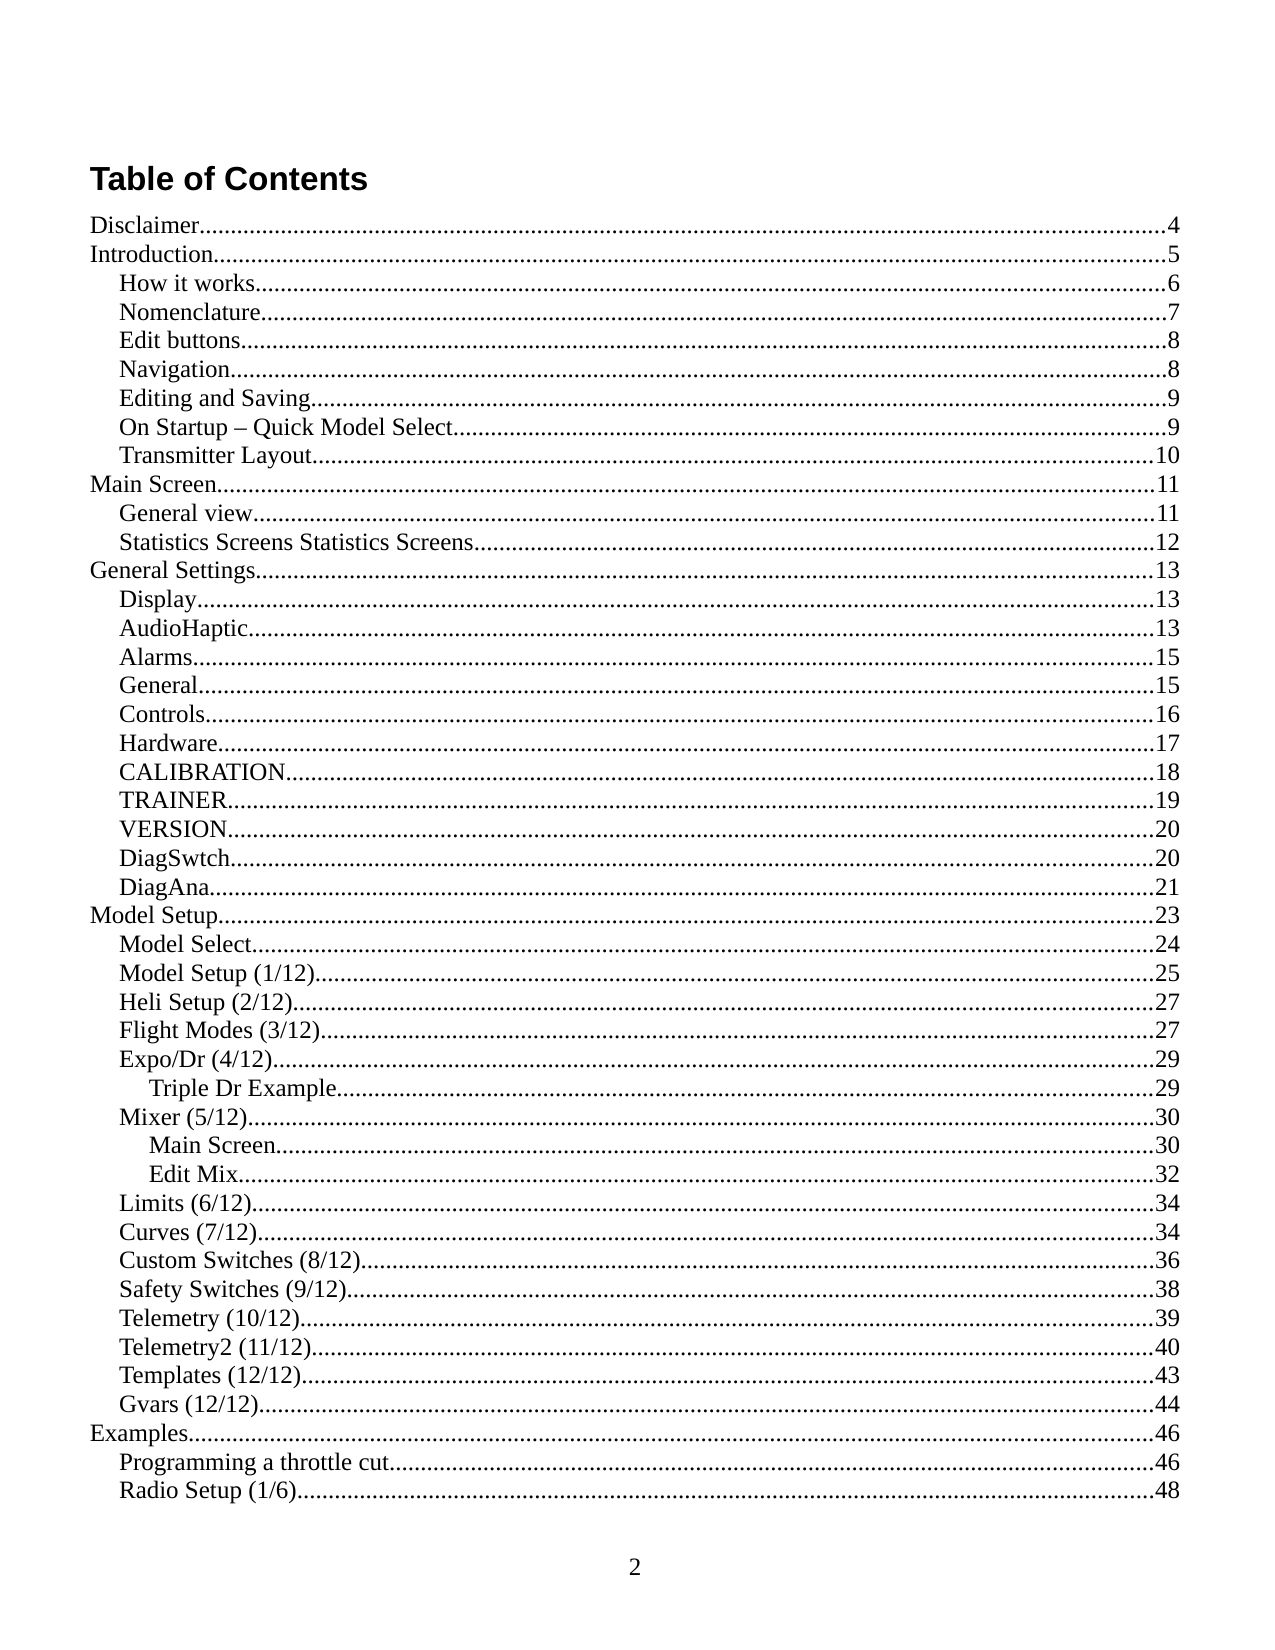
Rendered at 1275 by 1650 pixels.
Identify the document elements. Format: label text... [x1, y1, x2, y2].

text Disclaimer 4 [89, 210, 1180, 239]
text Limits (6/12) 34 [119, 1188, 1180, 1217]
text TRAINER 19 [119, 785, 1180, 814]
text Transmitter Layout 10 [119, 440, 1180, 469]
text Expo/Dr (4/12) 29 [119, 1044, 1180, 1073]
text On Startup – Quick Model Select 9 [119, 412, 1180, 440]
text DiagAna 21 [119, 872, 1180, 900]
text Heli Setup (2/12) 27 [119, 987, 1180, 1015]
text AudioHaptic 13 [119, 613, 1180, 642]
text Edit buttons 8 [119, 325, 1180, 354]
text Radio Setup (1/6) 48 [119, 1475, 1180, 1504]
text Edit Mix 32 [148, 1159, 1180, 1188]
text Flight Modes (3/12) 27 [119, 1015, 1180, 1044]
text Telemetry (10/12) 39 [119, 1303, 1180, 1332]
text Curves (7/12) 34 [119, 1217, 1180, 1245]
text Introduction 5 [89, 239, 1180, 268]
text Custom Switches (8/12) 36 [119, 1245, 1180, 1274]
subtitle Table of Contents [89, 159, 1180, 198]
text Model Select 24 [119, 929, 1180, 958]
text Main Screen 30 [148, 1130, 1180, 1159]
text Main Screen 11 [89, 469, 1180, 498]
text Controls 16 [119, 699, 1180, 728]
text General 15 [119, 670, 1180, 699]
text Statistics Screens Statistics Screens 12 [119, 527, 1180, 555]
text Programming a throttle cut 46 [119, 1447, 1180, 1475]
text How it works 6 [119, 268, 1180, 297]
text DiagSwtch 20 [119, 843, 1180, 872]
text Triple Dr Example 29 [148, 1073, 1180, 1102]
text Alarms 15 [119, 642, 1180, 670]
text Model Setup 23 [89, 900, 1180, 929]
text General view 11 [119, 498, 1180, 527]
text Display 13 [119, 584, 1180, 613]
text VERSION 20 [119, 814, 1180, 843]
text Safety Switches (9/12) 38 [119, 1274, 1180, 1303]
text Gvars (12/12) 44 [119, 1389, 1180, 1418]
text CALIBRATION 18 [119, 757, 1180, 785]
text Examples 46 [89, 1418, 1180, 1447]
text Telemetry2 (11/12) 40 [119, 1332, 1180, 1360]
text Templates (12/12) 43 [119, 1360, 1180, 1389]
text Editing and Saving 9 [119, 383, 1180, 412]
text Hardware 17 [119, 728, 1180, 757]
text Model Setup (1/12) 25 [119, 958, 1180, 987]
text General Settings 13 [89, 555, 1180, 584]
text Navigation 8 [119, 354, 1180, 383]
text Mixer (5/12) 30 [119, 1102, 1180, 1130]
text Nomenclature 7 [119, 297, 1180, 325]
